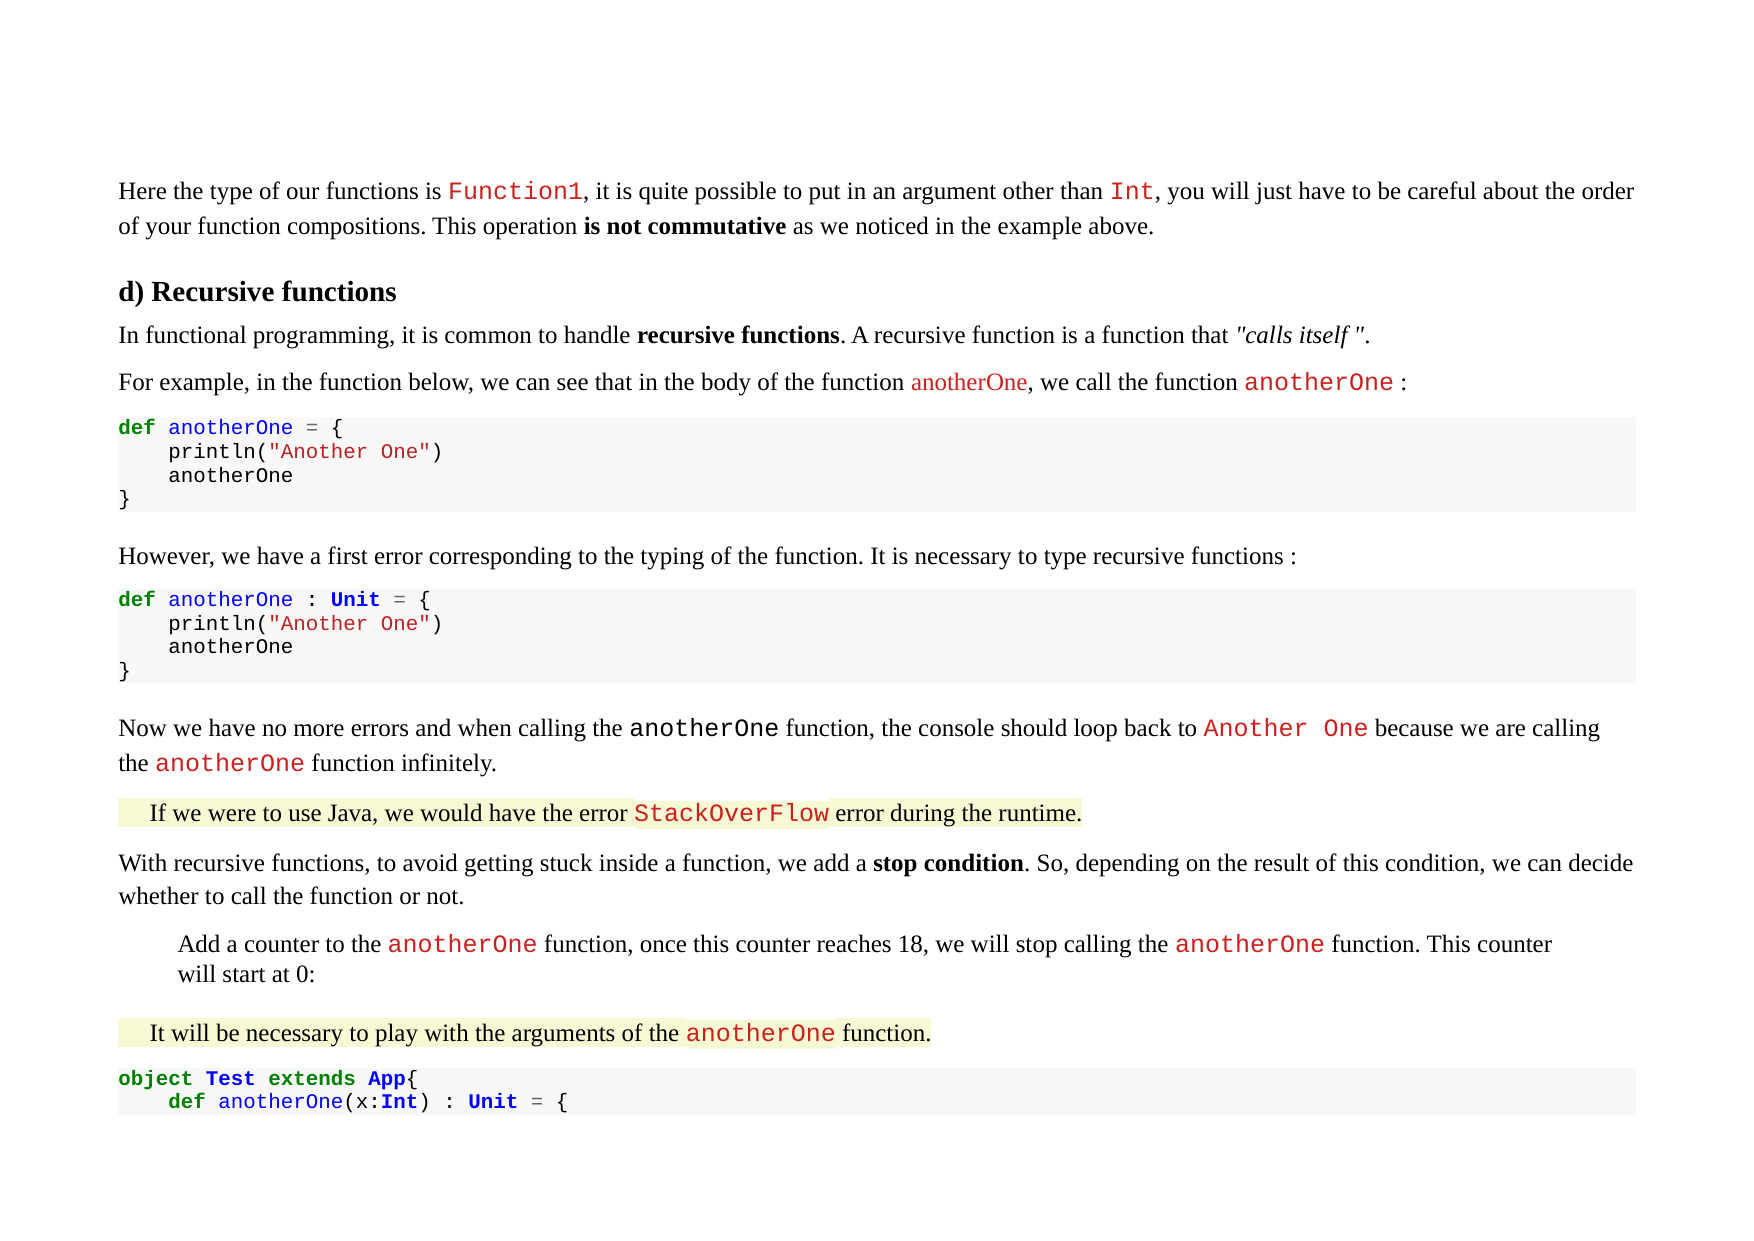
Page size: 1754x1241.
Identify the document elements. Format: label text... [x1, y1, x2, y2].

text Add a counter to the anotherOne function, once this counter reaches 18, we will stop calling the anotherOne function. This counter will start at 0: [177, 929, 1577, 988]
text With recursive functions, to avoid getting stuck inside a function, we add a stop condition. So, depending on the result of this condition, we can decide whether to call the function or not. [118, 848, 1636, 910]
text However, we have a first error corresponding to the typing of the function. It is necessary to type recursive functions : [118, 541, 1636, 570]
text anotherOne [118, 464, 1636, 488]
text It will be necessary to play with the arguments of the anotherOne function. [118, 1018, 1636, 1049]
text In functional programming, it is common to handle recursive functions. A recursive function is a function that "calls itself ". [118, 320, 1636, 348]
text } [118, 488, 1636, 512]
text } [118, 660, 1636, 683]
text object Test extends App{ [118, 1068, 1636, 1091]
text anotherOne [118, 636, 1636, 660]
text If we were to use Java, we would have the error StackOverFlow error during the runtime. [118, 798, 1636, 829]
text println("Another One") [118, 441, 1636, 464]
text println("Another One") [118, 613, 1636, 636]
subtitle d) Recursive functions [118, 274, 1636, 307]
text def anotherOne : Unit = { [118, 589, 1636, 613]
text def anotherOne = { [118, 417, 1636, 441]
text Now we have no more errors and when calling the anotherOne function, the console should loop back to Another One because we are calling the anotherOne function infinitely. [118, 713, 1636, 779]
text Here the type of our functions is Function1, it is quite possible to put in an argument other than Int, you will just have to be careful about the order of your function compositions. This operation is not commutative as we noticed in the example above. [118, 176, 1636, 240]
text For example, in the function below, we can see that in the body of the function anotherOne, we call the function anotherOne : [118, 367, 1636, 398]
text def anotherOne(x:Int) : Unit = { [118, 1091, 1636, 1115]
